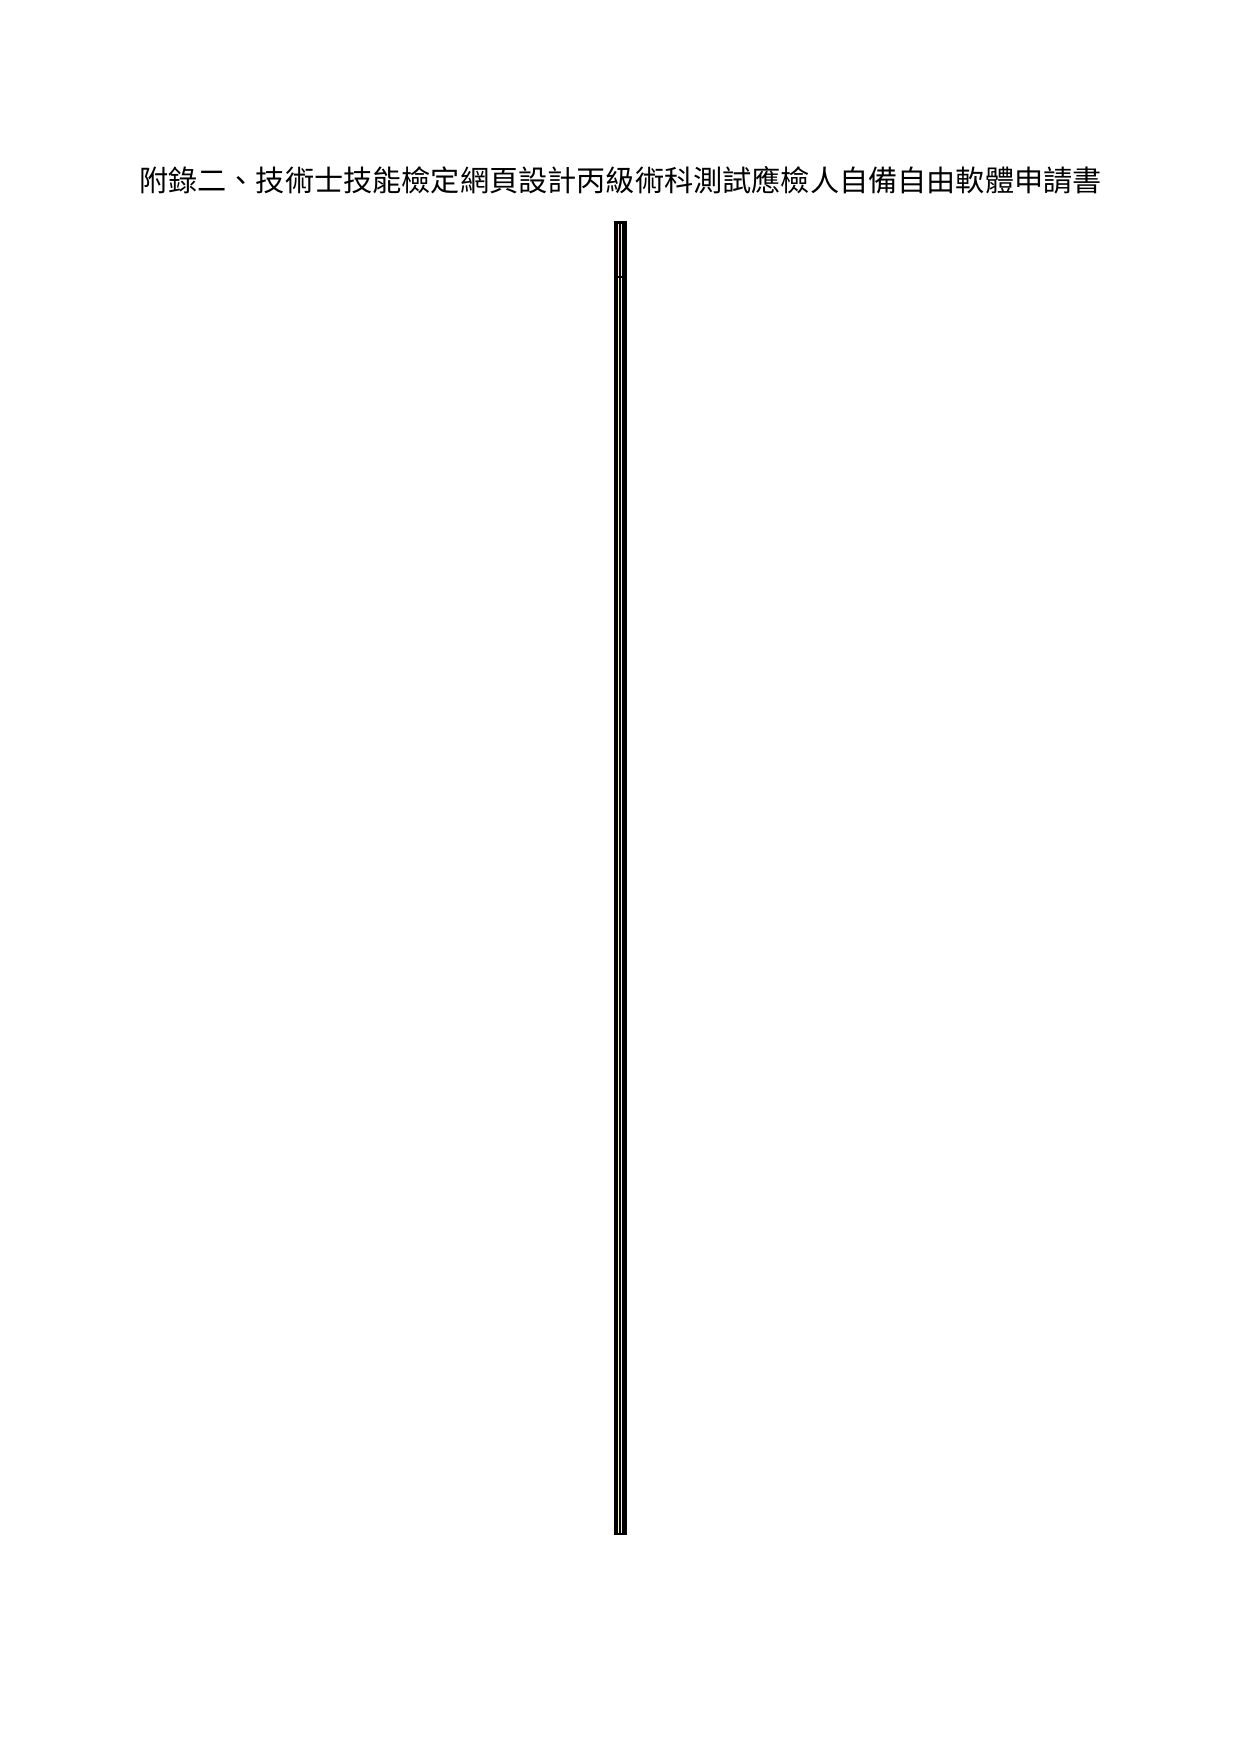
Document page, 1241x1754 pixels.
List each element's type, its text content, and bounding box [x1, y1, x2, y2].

text 附錄二、技術士技能檢定網頁設計丙級術科測試應檢人自備自由軟體申請書 [130, 158, 1110, 200]
